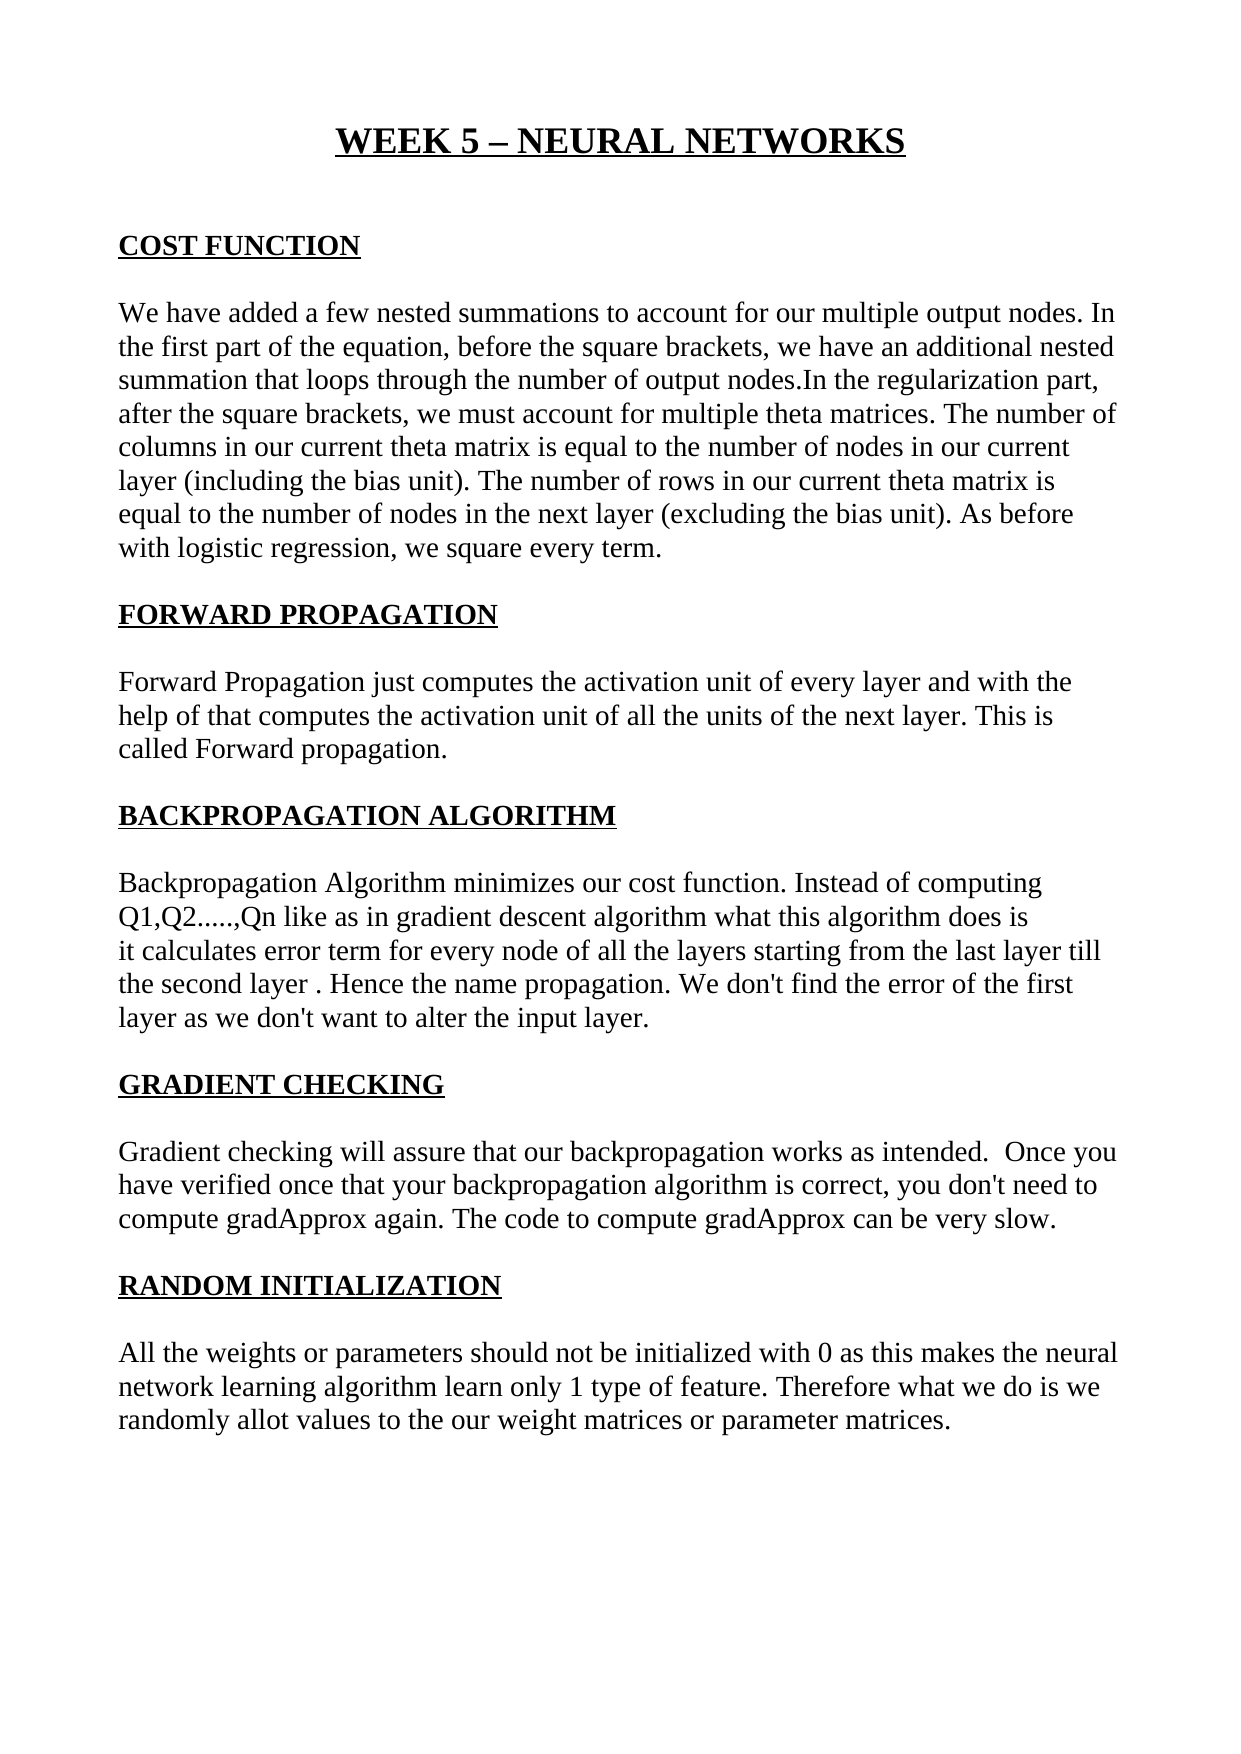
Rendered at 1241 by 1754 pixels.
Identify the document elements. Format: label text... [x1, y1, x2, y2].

text RANDOM INITIALIZATION [118, 1268, 1122, 1302]
text WEEK 5 – NEURAL NETWORKS [118, 118, 1122, 161]
text Forward Propagation just computes the activation unit of every layer and with the help of that computes the activation unit of all the units of the next layer. This is called Forward propagation. [118, 664, 1122, 765]
text Backpropagation Algorithm minimizes our cost function. Instead of computing [118, 866, 1122, 899]
text Gradient checking will assure that our backpropagation works as intended. Once you have verified once that your backpropagation algorithm is correct, you don't need to compute gradApprox again. The code to compute gradApprox can be very slow. [118, 1134, 1122, 1234]
text We have added a few nested summations to account for our multiple output nodes. In the first part of the equation, before the square brackets, we have an additional nested summation that loops through the number of output nodes.In the regularization part, after the square brackets, we must account for multiple theta matrices. The number of columns in our current theta matrix is equal to the number of nodes in our current layer (including the bias unit). The number of rows in our current theta matrix is equal to the number of nodes in the next layer (excluding the bias unit). As before with logistic regression, we square every term. [118, 295, 1122, 564]
text Q1,Q2.....,Qn like as in gradient descent algorithm what this algorithm does is [118, 899, 1122, 933]
text COST FUNCTION [118, 228, 1122, 262]
text FORWARD PROPAGATION [118, 597, 1122, 631]
text BACKPROPAGATION ALGORITHM [118, 798, 1122, 832]
text it calculates error term for every node of all the layers starting from the last layer till the second layer . Hence the name propagation. We don't find the error of the first layer as we don't want to alter the input layer. [118, 933, 1122, 1033]
text All the weights or parameters should not be initialized with 0 as this makes the neural network learning algorithm learn only 1 type of feature. Therefore what we do is we randomly allot values to the our weight matrices or parameter matrices.­ [118, 1335, 1122, 1436]
text GRADIENT CHECKING [118, 1067, 1122, 1100]
